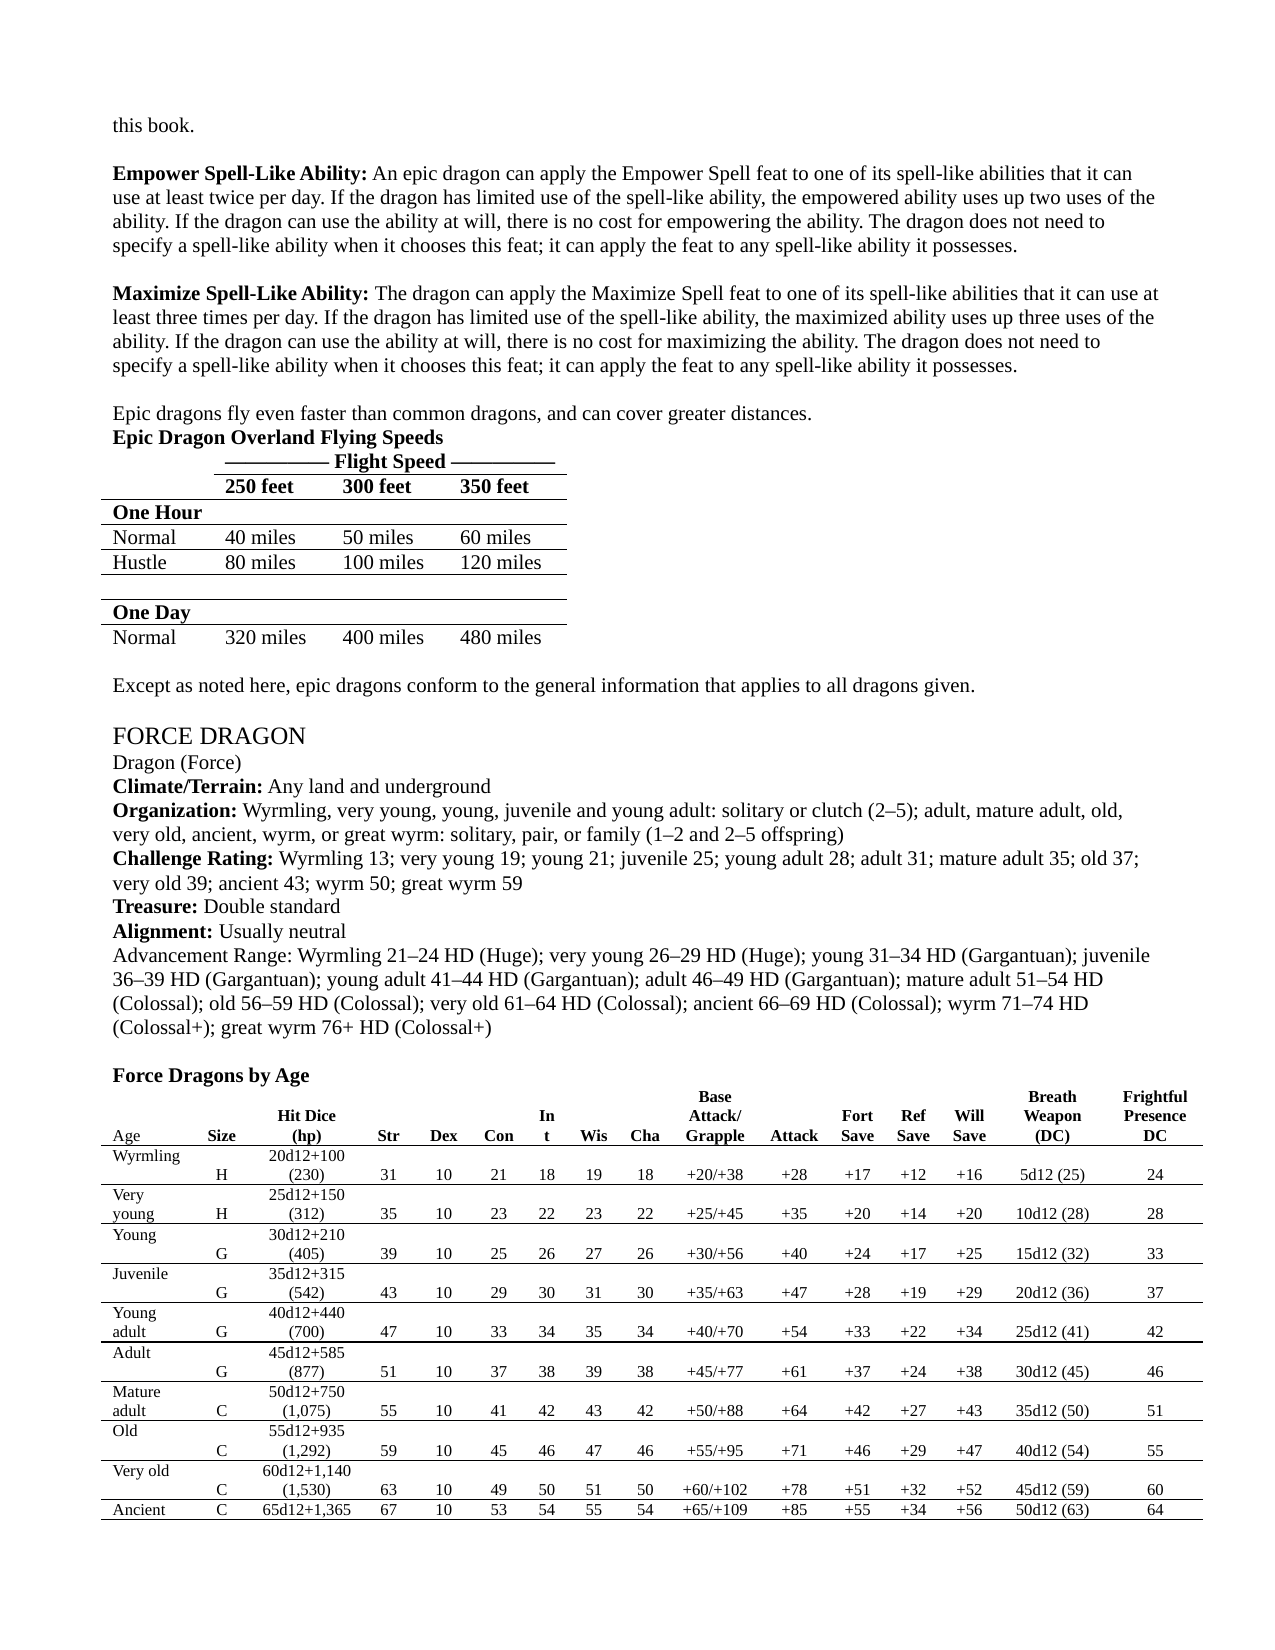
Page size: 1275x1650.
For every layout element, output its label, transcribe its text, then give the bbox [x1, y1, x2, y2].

table_cell 46 [1107, 1343, 1203, 1381]
table_cell 10 [415, 1382, 472, 1420]
table_cell 60 miles [449, 525, 567, 549]
table_cell +85 [759, 1500, 829, 1519]
text Dragon (Force) [112, 750, 1162, 774]
table_cell +51 [830, 1461, 885, 1499]
table_cell +64 [759, 1382, 829, 1420]
table_cell +38 [941, 1343, 997, 1381]
table_cell 18 [619, 1146, 671, 1184]
table_cell 26 [525, 1224, 568, 1263]
table_cell 23 [473, 1185, 525, 1223]
table_header Attack [759, 1087, 829, 1144]
table_cell +71 [759, 1421, 829, 1459]
table_cell 10 [415, 1303, 472, 1341]
table_cell 37 [1107, 1264, 1203, 1302]
table_cell +45/+77 [671, 1343, 759, 1381]
table_cell 50 miles [331, 525, 449, 549]
table_cell 43 [569, 1382, 619, 1420]
table_cell 35 [569, 1303, 619, 1341]
table_cell 65d12+1,365 [251, 1500, 362, 1519]
table_cell +56 [941, 1500, 997, 1519]
table_cell +24 [830, 1224, 885, 1263]
table_header Size [192, 1087, 251, 1144]
table_cell 10 [415, 1264, 472, 1302]
table_cell C [192, 1421, 251, 1459]
table_cell 54 [619, 1500, 671, 1519]
table_cell +20/+38 [671, 1146, 759, 1184]
table_cell H [192, 1185, 251, 1223]
table_cell 38 [525, 1343, 568, 1381]
table_cell +28 [759, 1146, 829, 1184]
table_cell 29 [473, 1264, 525, 1302]
table_cell 30d12 (45) [998, 1343, 1107, 1381]
table_cell +40/+70 [671, 1303, 759, 1341]
table_header Dex [415, 1087, 472, 1144]
table_cell 46 [619, 1421, 671, 1459]
table_cell 27 [569, 1224, 619, 1263]
table_cell G [192, 1224, 251, 1263]
table_cell 10 [415, 1185, 472, 1223]
table_cell 41 [473, 1382, 525, 1420]
table_cell 49 [473, 1461, 525, 1499]
table_cell 34 [525, 1303, 568, 1341]
table_cell 34 [619, 1303, 671, 1341]
table_cell 19 [569, 1146, 619, 1184]
table_cell +30/+56 [671, 1224, 759, 1263]
table_cell +35 [759, 1185, 829, 1223]
table_cell +24 [885, 1343, 941, 1381]
table_cell +33 [830, 1303, 885, 1341]
table_cell 60 [1107, 1461, 1203, 1499]
table_cell +19 [885, 1264, 941, 1302]
text Treasure: Double standard [112, 894, 1162, 918]
table_cell 120 miles [449, 550, 567, 574]
table_cell 55 [362, 1382, 414, 1420]
table_cell 10 [415, 1146, 472, 1184]
table_cell 28 [1107, 1185, 1203, 1223]
table_cell 67 [362, 1500, 414, 1519]
table_cell 30d12+210 (405) [251, 1224, 362, 1263]
table_cell 80 miles [214, 550, 331, 574]
table_cell +37 [830, 1343, 885, 1381]
table_cell +25/+45 [671, 1185, 759, 1223]
table_cell Wyrmling [101, 1146, 192, 1184]
table_cell 45d12+585 (877) [251, 1343, 362, 1381]
table_header Str [362, 1087, 414, 1144]
table_cell 45 [473, 1421, 525, 1459]
table_cell 50 [619, 1461, 671, 1499]
table_cell G [192, 1343, 251, 1381]
table_cell C [192, 1500, 251, 1519]
table_cell 35 [362, 1185, 414, 1223]
table_cell 55 [569, 1500, 619, 1519]
text this book. [112, 112, 1162, 137]
table_cell Normal [101, 525, 213, 549]
table_cell 250 feet [214, 475, 331, 498]
table_cell G [192, 1264, 251, 1302]
table_cell 51 [362, 1343, 414, 1381]
table_cell One Day [101, 600, 213, 624]
table_cell 18 [525, 1146, 568, 1184]
table_cell 47 [362, 1303, 414, 1341]
table_cell +29 [941, 1264, 997, 1302]
table_header Frightful Presence DC [1107, 1087, 1203, 1144]
table_cell 10 [415, 1421, 472, 1459]
table_cell 350 feet [449, 475, 567, 498]
table_cell 21 [473, 1146, 525, 1184]
table_cell 25d12+150 (312) [251, 1185, 362, 1223]
table_cell 25d12 (41) [998, 1303, 1107, 1341]
table_cell 24 [1107, 1146, 1203, 1184]
table_cell 50d12 (63) [998, 1500, 1107, 1519]
table_cell 55 [1107, 1421, 1203, 1459]
table_cell +47 [941, 1421, 997, 1459]
table_cell 22 [619, 1185, 671, 1223]
table_cell 37 [473, 1343, 525, 1381]
table_cell 15d12 (32) [998, 1224, 1107, 1263]
table_cell +29 [885, 1421, 941, 1459]
table_cell 45d12 (59) [998, 1461, 1107, 1499]
table_cell 10 [415, 1224, 472, 1263]
table_cell 51 [1107, 1382, 1203, 1420]
table_cell 40 miles [214, 525, 331, 549]
table_cell +35/+63 [671, 1264, 759, 1302]
text Force Dragons by Age [112, 1063, 1162, 1087]
table_cell +61 [759, 1343, 829, 1381]
table_header Wis [569, 1087, 619, 1144]
table_cell 33 [473, 1303, 525, 1341]
table_cell 63 [362, 1461, 414, 1499]
table_cell Normal [101, 625, 213, 649]
table_cell [101, 575, 567, 599]
text Advancement Range: Wyrmling 21–24 HD (Huge); very young 26–29 HD (Huge); young 31–34 HD (Gargantuan); juvenile 36–39 HD (Gargantuan); young adult 41–44 HD (Gargantuan); adult 46–49 HD (Gargantuan); mature adult 51–54 HD (Colossal); old 56–59 HD (Colossal); very old 61–64 HD (Colossal); ancient 66–69 HD (Colossal); wyrm 71–74 HD (Colossal+); great wyrm 76+ HD (Colossal+) [112, 943, 1162, 1039]
table_cell 22 [525, 1185, 568, 1223]
table_cell 26 [619, 1224, 671, 1263]
table_cell +14 [885, 1185, 941, 1223]
table_cell Very old [101, 1461, 192, 1499]
text Challenge Rating: Wyrmling 13; very young 19; young 21; juvenile 25; young adult 28; adult 31; mature adult 35; old 37; very old 39; ancient 43; wyrm 50; great wyrm 59 [112, 846, 1162, 894]
table_cell +28 [830, 1264, 885, 1302]
table_cell +42 [830, 1382, 885, 1420]
table_cell H [192, 1146, 251, 1184]
table_cell 42 [619, 1382, 671, 1420]
table_cell 42 [525, 1382, 568, 1420]
table_cell +20 [830, 1185, 885, 1223]
table_cell 31 [362, 1146, 414, 1184]
table_cell +54 [759, 1303, 829, 1341]
table_cell Ancient [101, 1500, 192, 1519]
table_cell 40d12+440 (700) [251, 1303, 362, 1341]
table_cell 10 [415, 1343, 472, 1381]
table_cell Very young [101, 1185, 192, 1223]
table_cell One Hour [101, 500, 213, 524]
table_cell 31 [569, 1264, 619, 1302]
table_cell 10 [415, 1500, 472, 1519]
table_cell 10d12 (28) [998, 1185, 1107, 1223]
table_cell +55/+95 [671, 1421, 759, 1459]
table_cell +47 [759, 1264, 829, 1302]
table_cell 53 [473, 1500, 525, 1519]
table_cell +43 [941, 1382, 997, 1420]
table_cell 54 [525, 1500, 568, 1519]
table_cell +32 [885, 1461, 941, 1499]
text Climate/Terrain: Any land and underground [112, 774, 1162, 798]
text Maximize Spell-Like Ability: The dragon can apply the Maximize Spell feat to one of its spell-like abilities that it can use at least three times per day. If the dragon has limited use of the spell-like ability, the maximized ability uses up three uses of the ability. If the dragon can use the ability at will, there is no cost for maximizing the ability. The dragon does not need to specify a spell-like ability when it chooses this feat; it can apply the feat to any spell-like ability it possesses. [112, 281, 1162, 377]
table_cell 30 [525, 1264, 568, 1302]
table_cell +34 [885, 1500, 941, 1519]
table_cell +52 [941, 1461, 997, 1499]
table_cell 43 [362, 1264, 414, 1302]
table_header Will Save [941, 1087, 997, 1144]
table_cell 42 [1107, 1303, 1203, 1341]
table_cell [214, 600, 567, 624]
table_header [101, 449, 213, 498]
table_cell 59 [362, 1421, 414, 1459]
table_cell 50d12+750 (1,075) [251, 1382, 362, 1420]
text Alignment: Usually neutral [112, 918, 1162, 943]
table_cell +17 [885, 1224, 941, 1263]
table_cell 35d12+315 (542) [251, 1264, 362, 1302]
table_cell +40 [759, 1224, 829, 1263]
table_cell 30 [619, 1264, 671, 1302]
table_cell G [192, 1303, 251, 1341]
table_header Hit Dice (hp) [251, 1087, 362, 1144]
table_header Fort Save [830, 1087, 885, 1144]
table_cell Young [101, 1224, 192, 1263]
table_cell +60/+102 [671, 1461, 759, 1499]
table_cell +12 [885, 1146, 941, 1184]
table_cell C [192, 1461, 251, 1499]
text Epic Dragon Overland Flying Speeds [112, 425, 1162, 449]
table_cell +22 [885, 1303, 941, 1341]
text Empower Spell-Like Ability: An epic dragon can apply the Empower Spell feat to one of its spell-like abilities that it can use at least twice per day. If the dragon has limited use of the spell-like ability, the empowered ability uses up two uses of the ability. If the dragon can use the ability at will, there is no cost for empowering the ability. The dragon does not need to specify a spell-like ability when it chooses this feat; it can apply the feat to any spell-like ability it possesses. [112, 161, 1162, 257]
table_cell +46 [830, 1421, 885, 1459]
table_cell 33 [1107, 1224, 1203, 1263]
table_header Base Attack/ Grapple [671, 1087, 759, 1144]
table_cell Mature adult [101, 1382, 192, 1420]
table_cell +78 [759, 1461, 829, 1499]
table_cell 46 [525, 1421, 568, 1459]
table_cell 35d12 (50) [998, 1382, 1107, 1420]
table_cell 5d12 (25) [998, 1146, 1107, 1184]
table_cell C [192, 1382, 251, 1420]
text Epic dragons fly even faster than common dragons, and can cover greater distances. [112, 401, 1162, 425]
table_cell 51 [569, 1461, 619, 1499]
table_cell 40d12 (54) [998, 1421, 1107, 1459]
subtitle FORCE DRAGON [112, 721, 1162, 750]
table_header Int [525, 1087, 568, 1144]
table_cell +55 [830, 1500, 885, 1519]
table_header ————— Flight Speed ————— [214, 449, 567, 473]
table_header Age [101, 1087, 192, 1144]
table_cell 23 [569, 1185, 619, 1223]
table_cell +20 [941, 1185, 997, 1223]
table_cell Juvenile [101, 1264, 192, 1302]
table_cell +65/+109 [671, 1500, 759, 1519]
table_cell 25 [473, 1224, 525, 1263]
table_cell 320 miles [214, 625, 331, 649]
table_cell 55d12+935 (1,292) [251, 1421, 362, 1459]
table_cell +25 [941, 1224, 997, 1263]
table_cell +27 [885, 1382, 941, 1420]
table_header Breath Weapon (DC) [998, 1087, 1107, 1144]
table_cell +17 [830, 1146, 885, 1184]
text Organization: Wyrmling, very young, young, juvenile and young adult: solitary or clutch (2–5); adult, mature adult, old, very old, ancient, wyrm, or great wyrm: solitary, pair, or family (1–2 and 2–5 offspring) [112, 798, 1162, 846]
table_cell 20d12+100 (230) [251, 1146, 362, 1184]
table_cell 39 [362, 1224, 414, 1263]
table_cell 38 [619, 1343, 671, 1381]
table_cell 10 [415, 1461, 472, 1499]
table_cell 20d12 (36) [998, 1264, 1107, 1302]
table_cell [214, 500, 567, 524]
table_cell Young adult [101, 1303, 192, 1341]
table_cell Old [101, 1421, 192, 1459]
table_cell 300 feet [331, 475, 449, 498]
table_cell +16 [941, 1146, 997, 1184]
table_header Cha [619, 1087, 671, 1144]
table_cell 60d12+1,140 (1,530) [251, 1461, 362, 1499]
table_cell +50/+88 [671, 1382, 759, 1420]
table_cell 47 [569, 1421, 619, 1459]
table_cell Adult [101, 1343, 192, 1381]
table_header Con [473, 1087, 525, 1144]
table_cell 39 [569, 1343, 619, 1381]
table_cell 400 miles [331, 625, 449, 649]
table_cell 480 miles [449, 625, 567, 649]
table_cell Hustle [101, 550, 213, 574]
table_cell 64 [1107, 1500, 1203, 1519]
table_cell 100 miles [331, 550, 449, 574]
table_cell +34 [941, 1303, 997, 1341]
text Except as noted here, epic dragons conform to the general information that applies to all dragons given. [112, 673, 1162, 697]
table_cell 50 [525, 1461, 568, 1499]
table_header Ref Save [885, 1087, 941, 1144]
